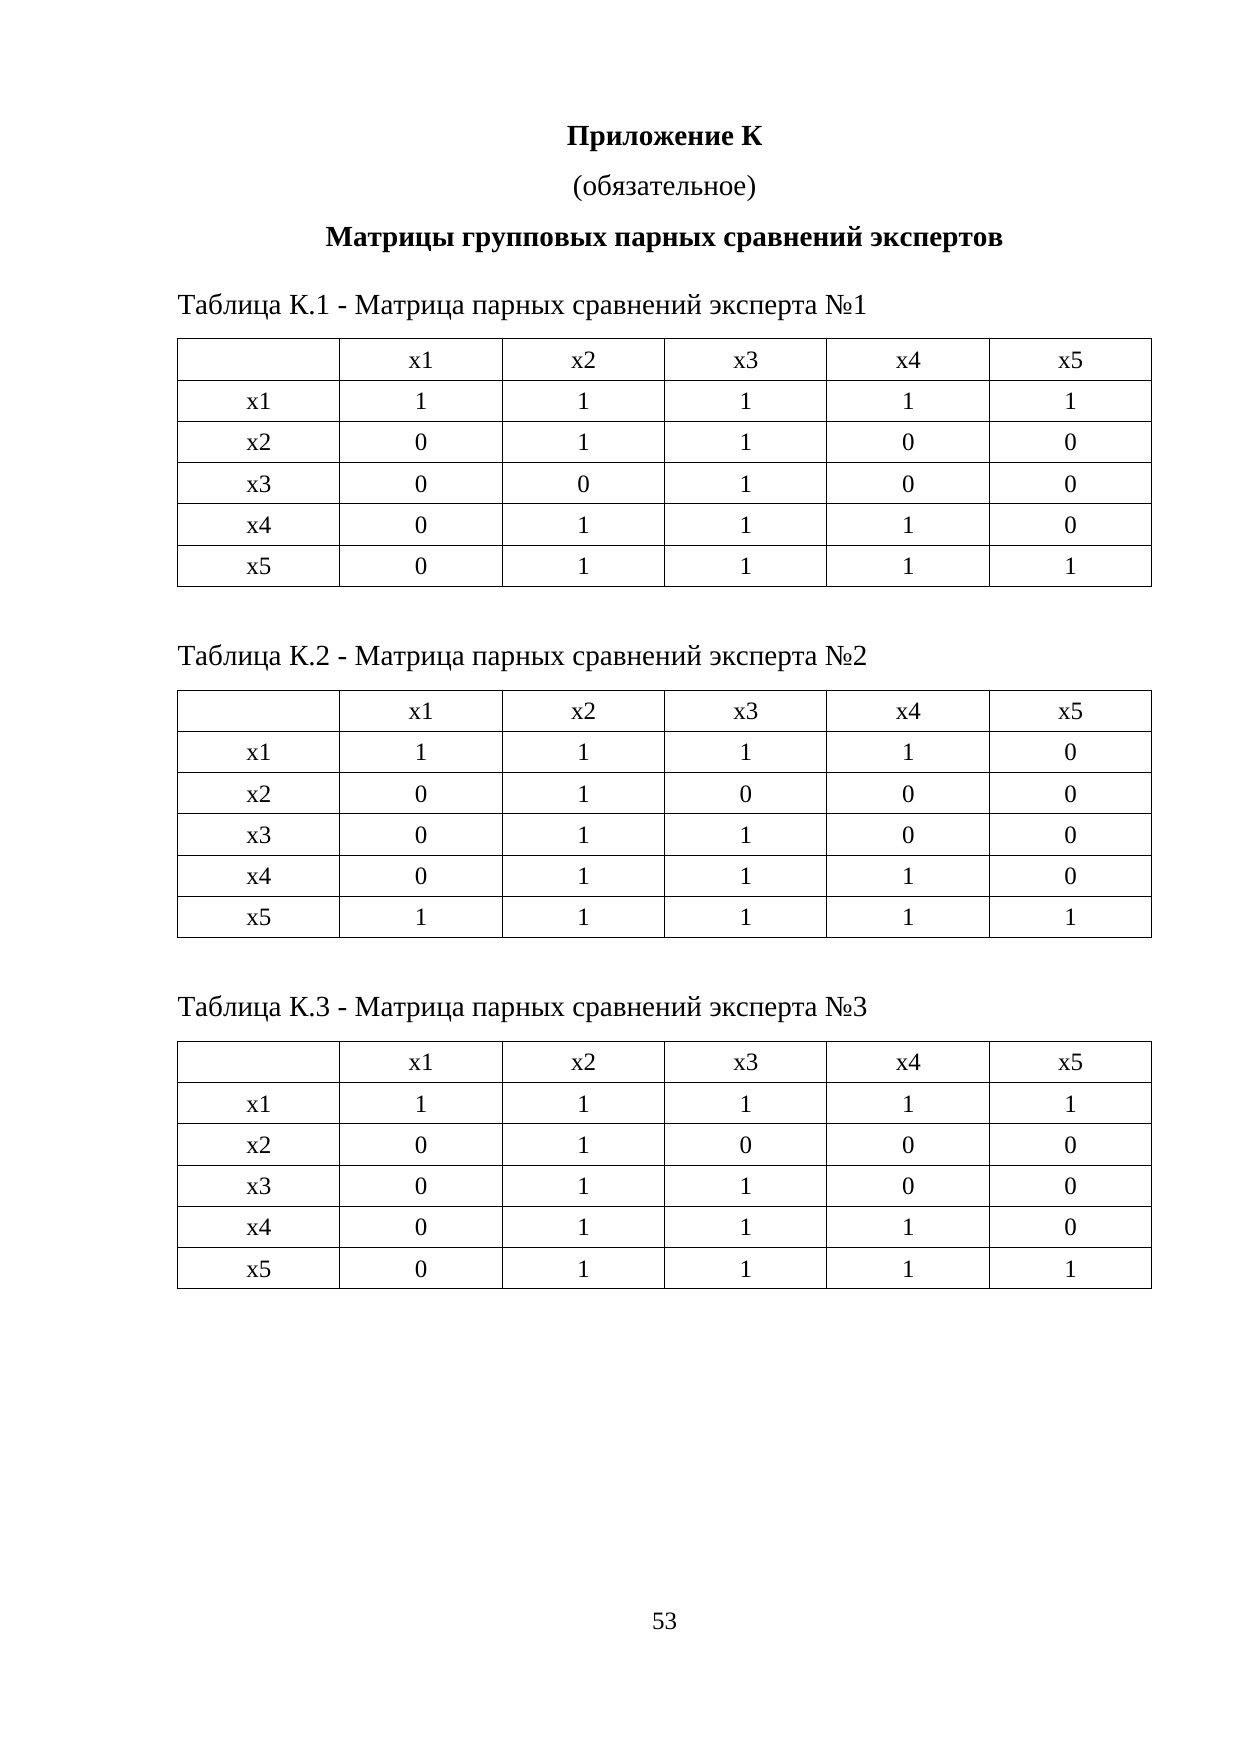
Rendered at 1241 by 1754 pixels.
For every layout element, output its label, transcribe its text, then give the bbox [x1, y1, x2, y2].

table_header x4 [827, 691, 989, 731]
table_header x3 [665, 339, 826, 379]
table_cell 0 [827, 773, 989, 813]
subtitle Матрицы групповых парных сравнений экспертов [177, 219, 1152, 252]
table_cell 1 [665, 546, 826, 586]
subtitle Приложение К [177, 118, 1152, 152]
table_cell 1 [990, 381, 1151, 421]
table_cell 0 [665, 773, 826, 813]
table_cell 0 [990, 1207, 1151, 1247]
table_cell x3 [178, 1166, 339, 1206]
table_cell x4 [178, 1207, 339, 1247]
table_cell 0 [990, 504, 1151, 544]
table_cell 1 [340, 732, 502, 772]
table_cell 1 [503, 1166, 664, 1206]
text Таблица К.2 - Матрица парных сравнений эксперта №2 [177, 638, 1152, 672]
table_cell 0 [990, 856, 1151, 896]
table_cell 1 [503, 546, 664, 586]
table_cell 0 [340, 1248, 502, 1288]
table_cell 0 [340, 463, 502, 503]
table_header [178, 1042, 339, 1082]
table_cell 0 [990, 1166, 1151, 1206]
table_cell x5 [178, 1248, 339, 1288]
table_cell 1 [665, 1083, 826, 1123]
table_cell 0 [827, 814, 989, 854]
table_cell 0 [827, 422, 989, 462]
table_cell 0 [990, 814, 1151, 854]
table_cell 1 [990, 1248, 1151, 1288]
table_cell 1 [665, 1207, 826, 1247]
table_cell x4 [178, 504, 339, 544]
table_cell 1 [340, 381, 502, 421]
table_cell 0 [990, 732, 1151, 772]
text Таблица К.1 - Матрица парных сравнений эксперта №1 [177, 287, 1152, 320]
table_cell 0 [340, 1124, 502, 1164]
table_cell 1 [665, 897, 826, 937]
table_cell x2 [178, 1124, 339, 1164]
table_cell 1 [503, 381, 664, 421]
table_header x5 [990, 1042, 1151, 1082]
table_cell x3 [178, 463, 339, 503]
subtitle (обязательное) [177, 168, 1152, 202]
table_cell 1 [503, 732, 664, 772]
table_cell 1 [665, 381, 826, 421]
table_cell 1 [340, 897, 502, 937]
table_cell 0 [990, 422, 1151, 462]
table_header x4 [827, 1042, 989, 1082]
table_cell 0 [340, 546, 502, 586]
table_cell 1 [827, 1083, 989, 1123]
table_header x5 [990, 691, 1151, 731]
table_cell x4 [178, 856, 339, 896]
table_cell 0 [990, 1124, 1151, 1164]
table_cell 0 [340, 1207, 502, 1247]
table_header x1 [340, 339, 502, 379]
table_cell 0 [340, 1166, 502, 1206]
table_cell 0 [340, 504, 502, 544]
table_cell 1 [665, 422, 826, 462]
table_cell 1 [503, 773, 664, 813]
table_cell 1 [503, 897, 664, 937]
table_cell 1 [503, 1207, 664, 1247]
table_cell 0 [827, 1166, 989, 1206]
table_cell 0 [340, 856, 502, 896]
table_cell x5 [178, 546, 339, 586]
table_cell 1 [665, 1166, 826, 1206]
table_cell x1 [178, 732, 339, 772]
table_cell 0 [665, 1124, 826, 1164]
text Таблица К.3 - Матрица парных сравнений эксперта №3 [177, 989, 1152, 1023]
table_header x2 [503, 1042, 664, 1082]
table_header x1 [340, 691, 502, 731]
table_cell x3 [178, 814, 339, 854]
table_cell 1 [665, 463, 826, 503]
table_cell 0 [340, 773, 502, 813]
table_cell 1 [827, 732, 989, 772]
table_cell 1 [503, 1083, 664, 1123]
table_cell 1 [827, 897, 989, 937]
table_cell 0 [827, 1124, 989, 1164]
table_cell x5 [178, 897, 339, 937]
table_cell 1 [990, 897, 1151, 937]
table_cell 1 [665, 1248, 826, 1288]
table_cell 1 [665, 504, 826, 544]
table_cell x1 [178, 381, 339, 421]
table_cell 1 [503, 422, 664, 462]
table_cell 0 [990, 773, 1151, 813]
table_cell x2 [178, 422, 339, 462]
table_header [178, 339, 339, 379]
table_header x2 [503, 691, 664, 731]
table_cell 1 [827, 546, 989, 586]
table_cell 1 [827, 856, 989, 896]
table_cell 1 [990, 546, 1151, 586]
table_cell 1 [827, 1207, 989, 1247]
table_cell 1 [503, 856, 664, 896]
table_header x5 [990, 339, 1151, 379]
table_cell 0 [340, 814, 502, 854]
table_cell 0 [503, 463, 664, 503]
table_cell 1 [503, 814, 664, 854]
table_cell 1 [503, 504, 664, 544]
table_header x2 [503, 339, 664, 379]
table_cell 1 [665, 856, 826, 896]
table_cell 1 [665, 732, 826, 772]
table_cell 0 [340, 422, 502, 462]
table_cell 1 [827, 504, 989, 544]
table_cell 0 [827, 463, 989, 503]
table_header [178, 691, 339, 731]
table_cell x2 [178, 773, 339, 813]
table_cell 1 [503, 1124, 664, 1164]
table_cell 1 [827, 1248, 989, 1288]
table_cell 1 [665, 814, 826, 854]
table_cell 1 [990, 1083, 1151, 1123]
table_header x3 [665, 1042, 826, 1082]
table_cell 0 [990, 463, 1151, 503]
table_cell 1 [340, 1083, 502, 1123]
table_cell x1 [178, 1083, 339, 1123]
table_header x3 [665, 691, 826, 731]
table_header x4 [827, 339, 989, 379]
table_header x1 [340, 1042, 502, 1082]
table_cell 1 [827, 381, 989, 421]
table_cell 1 [503, 1248, 664, 1288]
